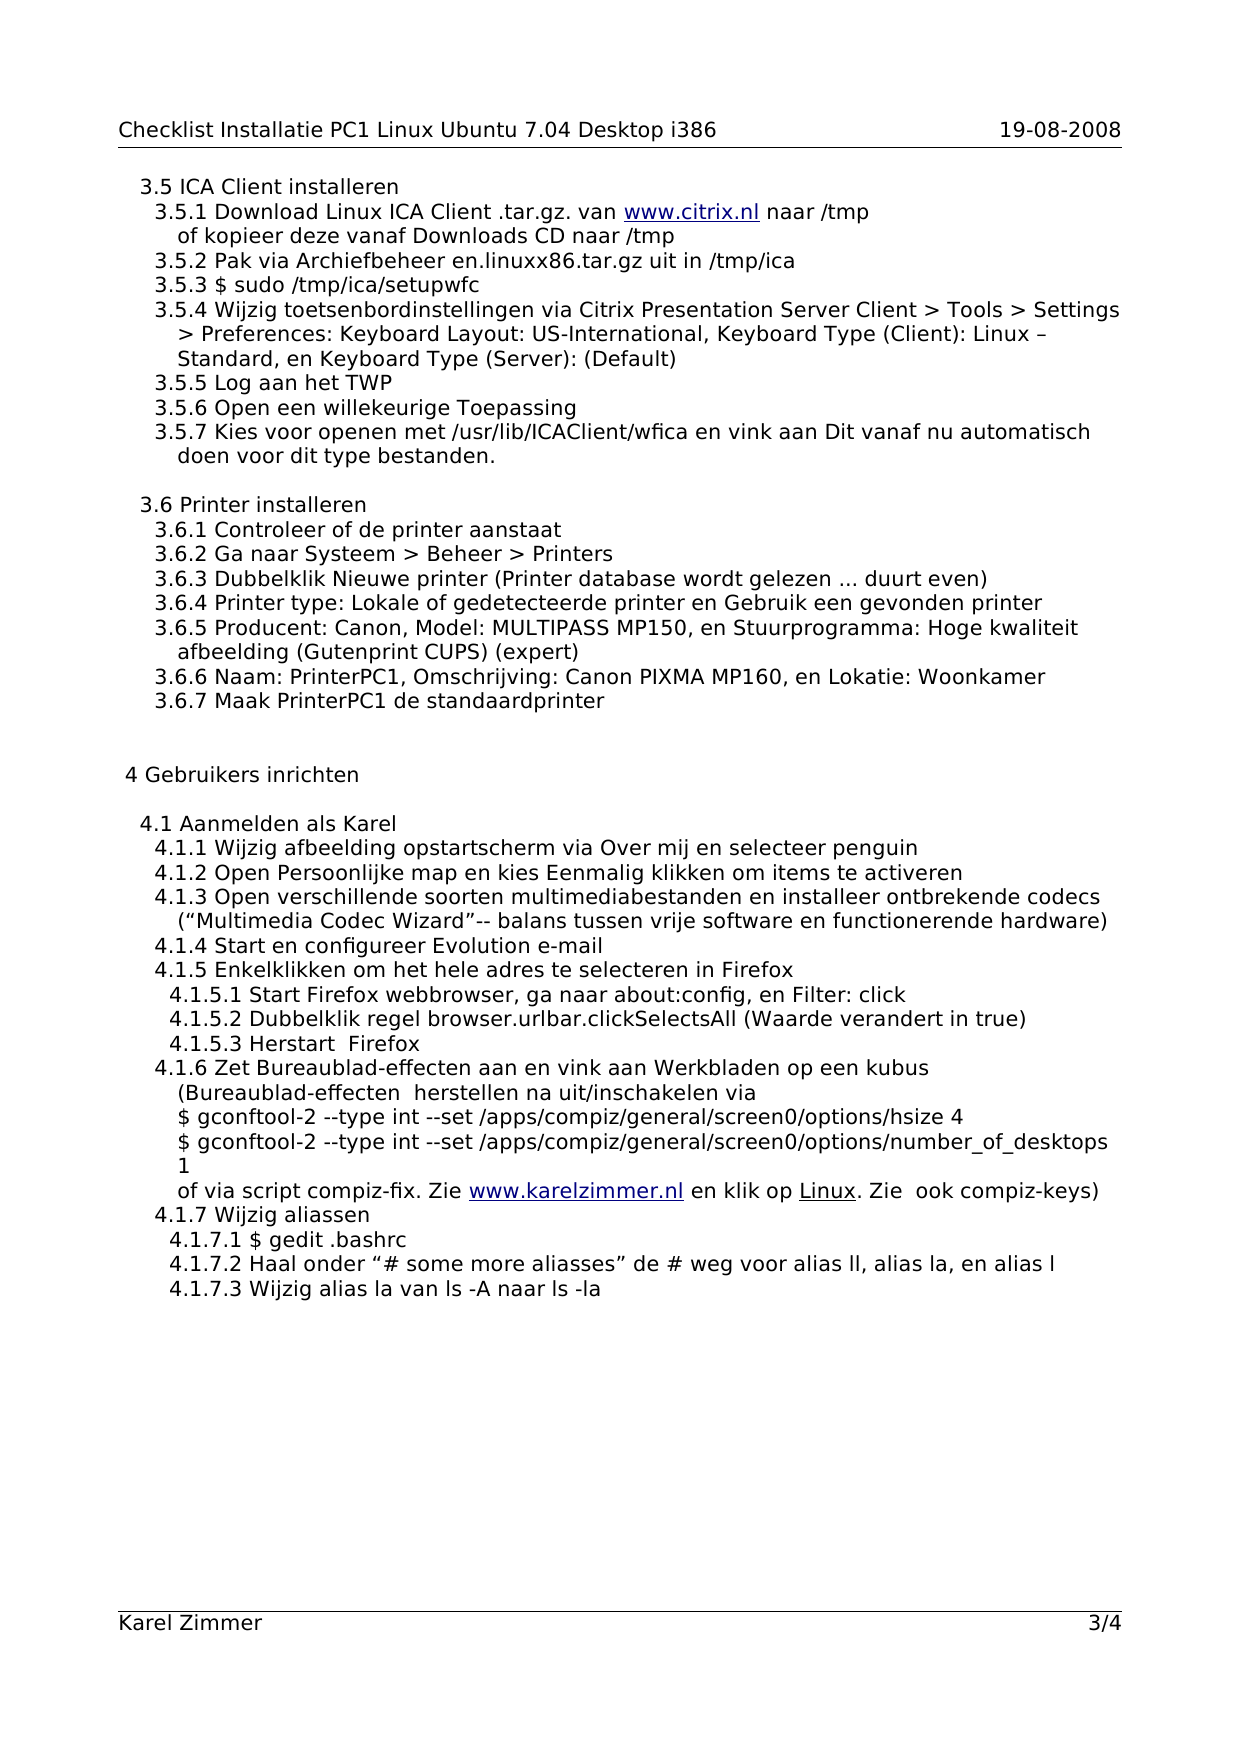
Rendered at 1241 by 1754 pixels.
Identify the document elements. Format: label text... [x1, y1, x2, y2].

list Producent: Canon, Model: MULTIPASS MP150, en Stuurprogramma: Hoge kwaliteit afbeelding (Gutenprint CUPS) (expert) [148, 616, 1122, 665]
list Zet Bureaublad-effecten aan en vink aan Werkbladen op een kubus (Bureaublad-effecten herstellen na uit/inschakelen via $ gconftool-2 --type int --set /apps/compiz/general/screen0/options/hsize 4 $ gconftool-2 --type int --set /apps/compiz/general/screen0/options/number_of_desktops 1 of via script compiz-fix. Zie www.karelzimmer.nl en klik op Linux. Zie ook compiz-keys) [148, 1056, 1122, 1203]
list Log aan het TWP [148, 371, 1122, 395]
list Naam: PrinterPC1, Omschrijving: Canon PIXMA MP160, en Lokatie: Woonkamer [148, 665, 1122, 689]
list Gebruikers inrichten [118, 763, 1122, 787]
list Start en configureer Evolution e-mail [148, 934, 1122, 958]
list Haal onder “# some more aliasses” de # weg voor alias ll, alias la, en alias l [162, 1252, 1122, 1277]
list Ga naar Systeem > Beheer > Printers [148, 542, 1122, 567]
list Controleer of de printer aanstaat [148, 518, 1122, 542]
list Printer installeren [133, 493, 1122, 518]
list Kies voor openen met /usr/lib/ICAClient/wfica en vink aan Dit vanaf nu automatisch doen voor dit type bestanden. [148, 420, 1122, 469]
list Wijzig aliassen [148, 1203, 1122, 1228]
list Start Firefox webbrowser, ga naar about:config, en Filter: click [162, 983, 1122, 1007]
list $ sudo /tmp/ica/setupwfc [148, 273, 1122, 297]
list Herstart Firefox [162, 1032, 1122, 1056]
list $ gedit .bashrc [162, 1228, 1122, 1252]
list Open verschillende soorten multimediabestanden en installeer ontbrekende codecs (“Multimedia Codec Wizard”-- balans tussen vrije software en functionerende hardware) [148, 885, 1122, 934]
list ICA Client installeren [133, 175, 1122, 199]
list Dubbelklik Nieuwe printer (Printer database wordt gelezen ... duurt even) [148, 567, 1122, 591]
list Wijzig alias la van ls -A naar ls -la [162, 1277, 1122, 1301]
list Wijzig toetsenbordinstellingen via Citrix Presentation Server Client > Tools > Settings > Preferences: Keyboard Layout: US-International, Keyboard Type (Client): Linux – Standard, en Keyboard Type (Server): (Default) [148, 297, 1122, 371]
list Enkelklikken om het hele adres te selecteren in Firefox [148, 958, 1122, 983]
list Printer type: Lokale of gedetecteerde printer en Gebruik een gevonden printer [148, 591, 1122, 616]
list Pak via Archiefbeheer en.linuxx86.tar.gz uit in /tmp/ica [148, 248, 1122, 273]
list Download Linux ICA Client .tar.gz. van www.citrix.nl naar /tmp of kopieer deze vanaf Downloads CD naar /tmp [148, 199, 1122, 248]
list Open een willekeurige Toepassing [148, 395, 1122, 420]
list Aanmelden als Karel [133, 812, 1122, 836]
list Dubbelklik regel browser.urlbar.clickSelectsAll (Waarde verandert in true) [162, 1007, 1122, 1032]
list Open Persoonlijke map en kies Eenmalig klikken om items te activeren [148, 861, 1122, 885]
list Maak PrinterPC1 de standaardprinter [148, 689, 1122, 714]
list Wijzig afbeelding opstartscherm via Over mij en selecteer penguin [148, 836, 1122, 861]
